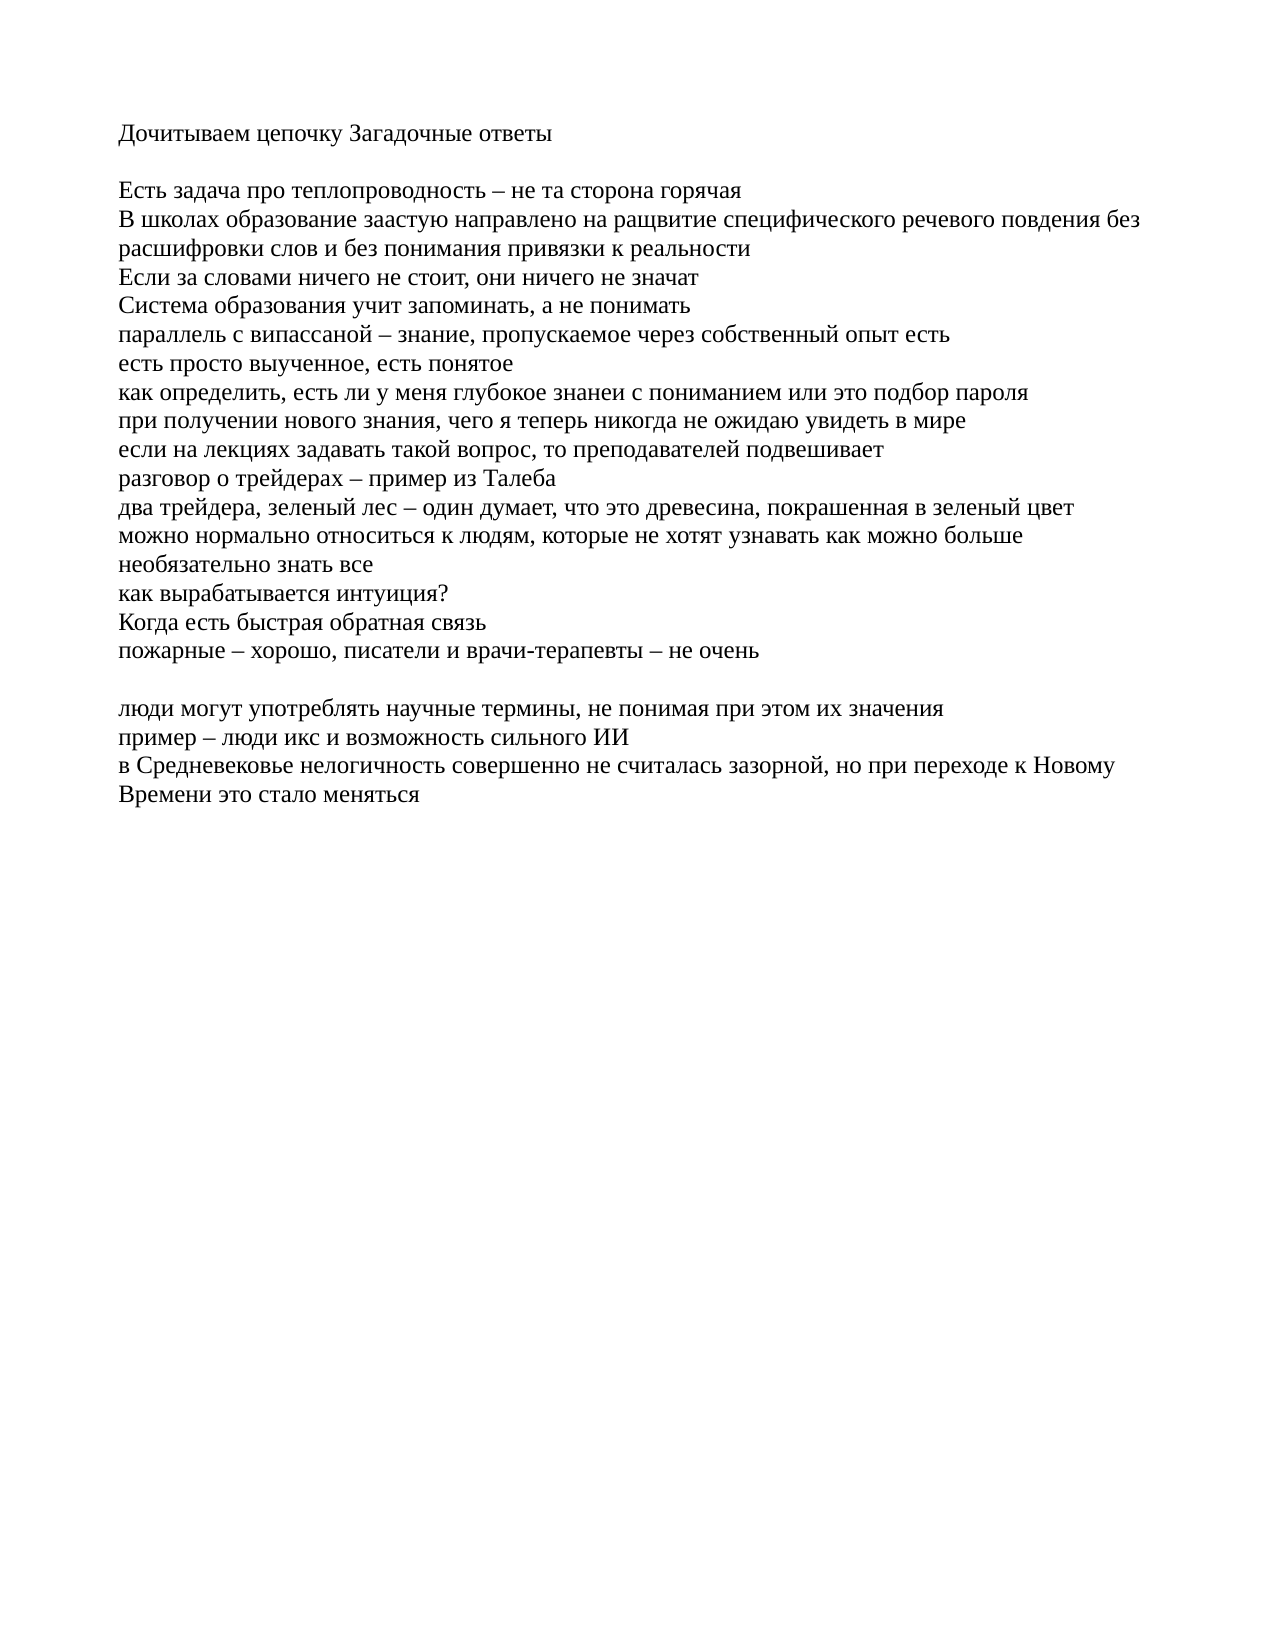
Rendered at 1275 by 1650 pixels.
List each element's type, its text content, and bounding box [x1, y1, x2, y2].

text если на лекциях задавать такой вопрос, то преподавателей подвешивает [118, 434, 1157, 463]
text как определить, есть ли у меня глубокое знанеи с пониманием или это подбор пароля [118, 377, 1157, 406]
text параллель с випассаной – знание, пропускаемое через собственный опыт есть [118, 319, 1157, 348]
text Дочитываем цепочку Загадочные ответы [118, 118, 1157, 147]
text два трейдера, зеленый лес – один думает, что это древесина, покрашенная в зеленый цвет [118, 492, 1157, 521]
text можно нормально относиться к людям, которые не хотят узнавать как можно больше [118, 521, 1157, 549]
text разговор о трейдерах – пример из Талеба [118, 463, 1157, 492]
text люди могут употреблять научные термины, не понимая при этом их значения [118, 693, 1157, 722]
text необязательно знать все [118, 549, 1157, 578]
text пример – люди икс и возможность сильного ИИ [118, 722, 1157, 751]
text Когда есть быстрая обратная связь [118, 607, 1157, 636]
text как вырабатывается интуиция? [118, 578, 1157, 607]
text в Средневековье нелогичность совершенно не считалась зазорной, но при переходе к Новому Времени это стало меняться [118, 751, 1157, 808]
text Система образования учит запоминать, а не понимать [118, 291, 1157, 319]
text Есть задача про теплопроводность – не та сторона горячая [118, 176, 1157, 204]
text пожарные – хорошо, писатели и врачи-терапевты – не очень [118, 636, 1157, 664]
text Если за словами ничего не стоит, они ничего не значат [118, 262, 1157, 291]
text есть просто выученное, есть понятое [118, 348, 1157, 377]
text В школах образование заастую направлено на ращвитие специфического речевого повдения без расшифровки слов и без понимания привязки к реальности [118, 204, 1157, 262]
text при получении нового знания, чего я теперь никогда не ожидаю увидеть в мире [118, 406, 1157, 434]
